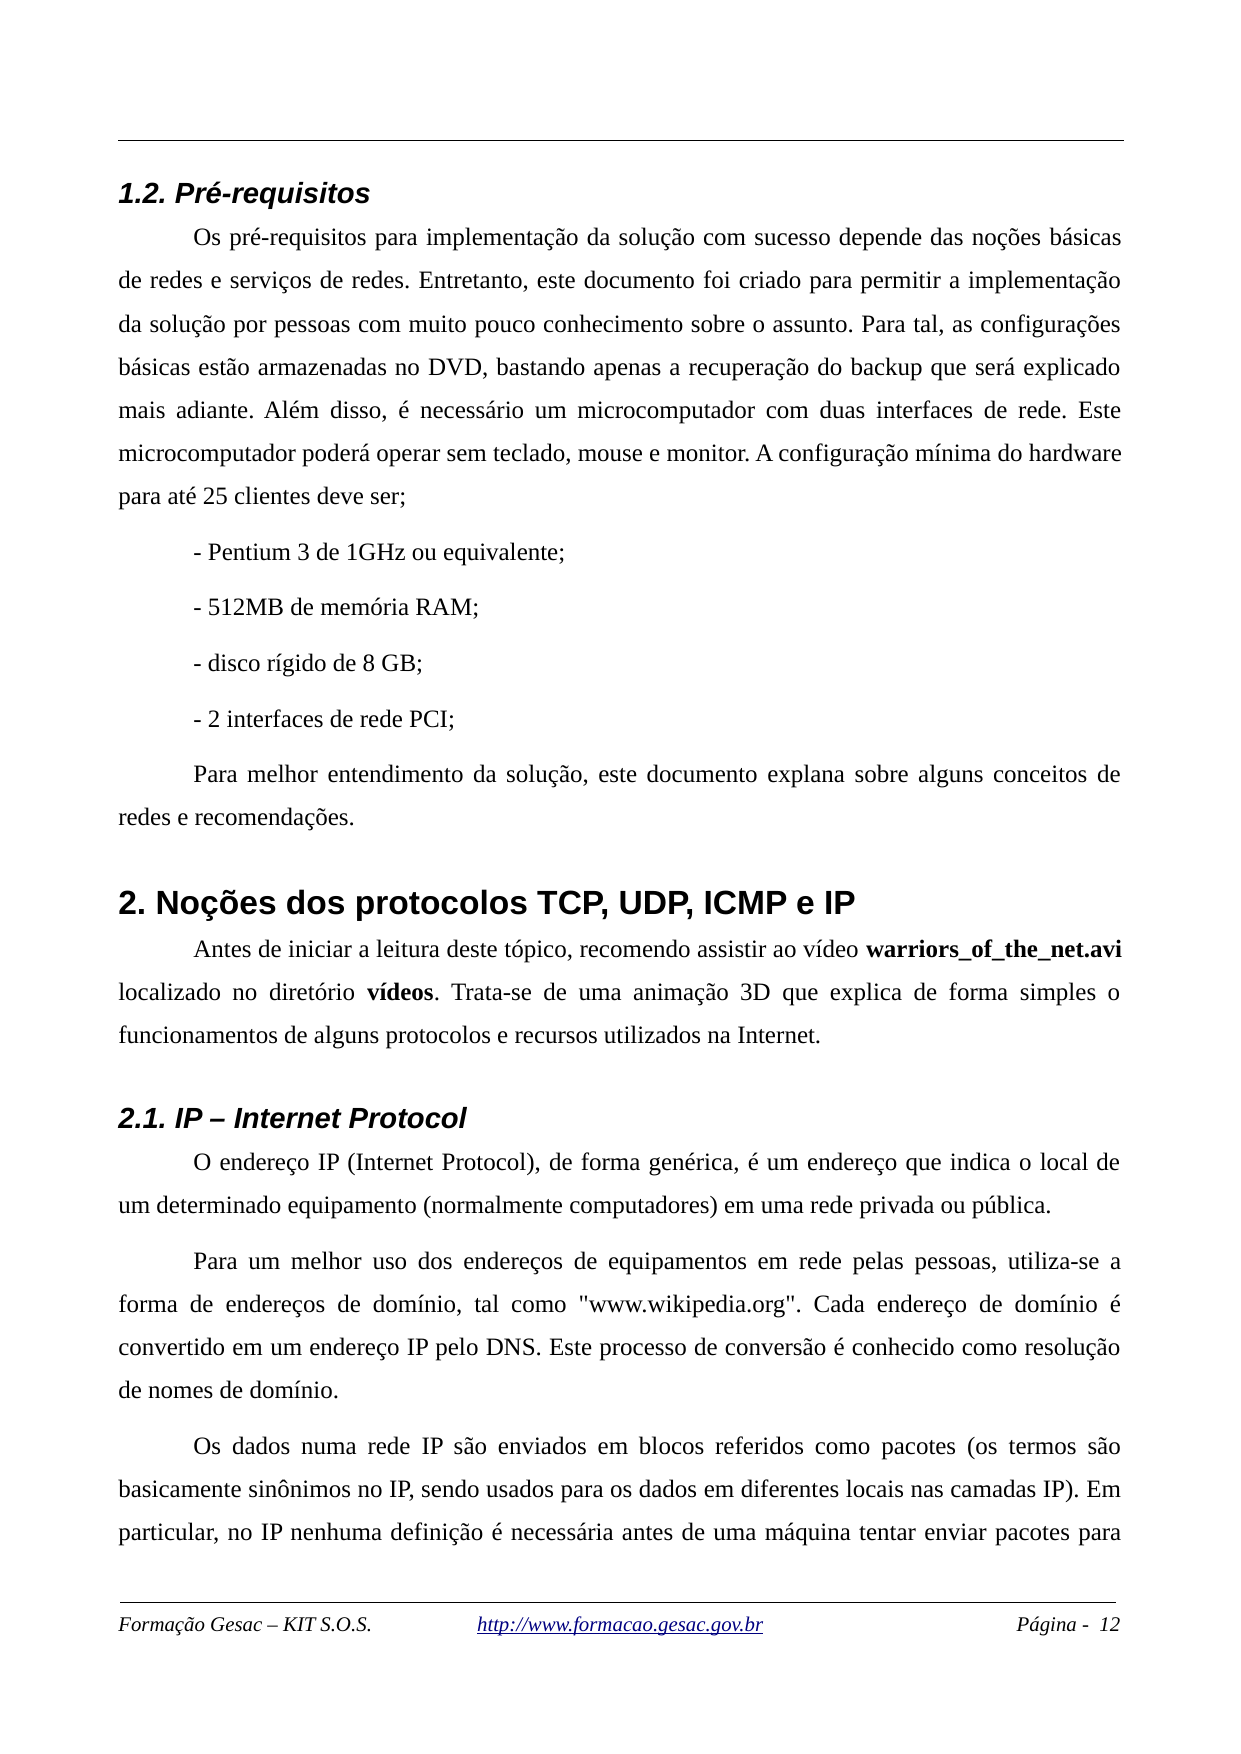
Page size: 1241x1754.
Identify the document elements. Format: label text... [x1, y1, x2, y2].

text Para melhor entendimento da solução, este documento explana sobre alguns conceitos de redes e recomendações. [118, 759, 1122, 831]
subtitle 2.1. IP – Internet Protocol [118, 1101, 1122, 1134]
text - disco rígido de 8 GB; [118, 648, 1122, 677]
text Antes de iniciar a leitura deste tópico, recomendo assistir ao vídeo warriors_of_the_net.avi localizado no diretório vídeos. Trata-se de uma animação 3D que explica de forma simples o funcionamentos de alguns protocolos e recursos utilizados na Internet. [118, 934, 1122, 1049]
text - 2 interfaces de rede PCI; [118, 704, 1122, 732]
subtitle 2. Noções dos protocolos TCP, UDP, ICMP e IP [118, 883, 1122, 922]
text - Pentium 3 de 1GHz ou equivalente; [118, 537, 1122, 566]
text Os dados numa rede IP são enviados em blocos referidos como pacotes (os termos são basicamente sinônimos no IP, sendo usados para os dados em diferentes locais nas camadas IP). Em particular, no IP nenhuma definição é necessária antes de uma máquina tentar enviar pacotes para [118, 1431, 1122, 1546]
text - 512MB de memória RAM; [118, 592, 1122, 621]
text Para um melhor uso dos endereços de equipamentos em rede pelas pessoas, utiliza-se a forma de endereços de domínio, tal como "www.wikipedia.org". Cada endereço de domínio é convertido em um endereço IP pelo DNS. Este processo de conversão é conhecido como resolução de nomes de domínio. [118, 1246, 1122, 1404]
text Os pré-requisitos para implementação da solução com sucesso depende das noções básicas de redes e serviços de redes. Entretanto, este documento foi criado para permitir a implementação da solução por pessoas com muito pouco conhecimento sobre o assunto. Para tal, as configurações básicas estão armazenadas no DVD, bastando apenas a recuperação do backup que será explicado mais adiante. Além disso, é necessário um microcomputador com duas interfaces de rede. Este microcomputador poderá operar sem teclado, mouse e monitor. A configuração mínima do hardware para até 25 clientes deve ser; [118, 222, 1122, 510]
text O endereço IP (Internet Protocol), de forma genérica, é um endereço que indica o local de um determinado equipamento (normalmente computadores) em uma rede privada ou pública. [118, 1147, 1122, 1219]
subtitle 1.2. Pré-requisitos [118, 176, 1122, 210]
